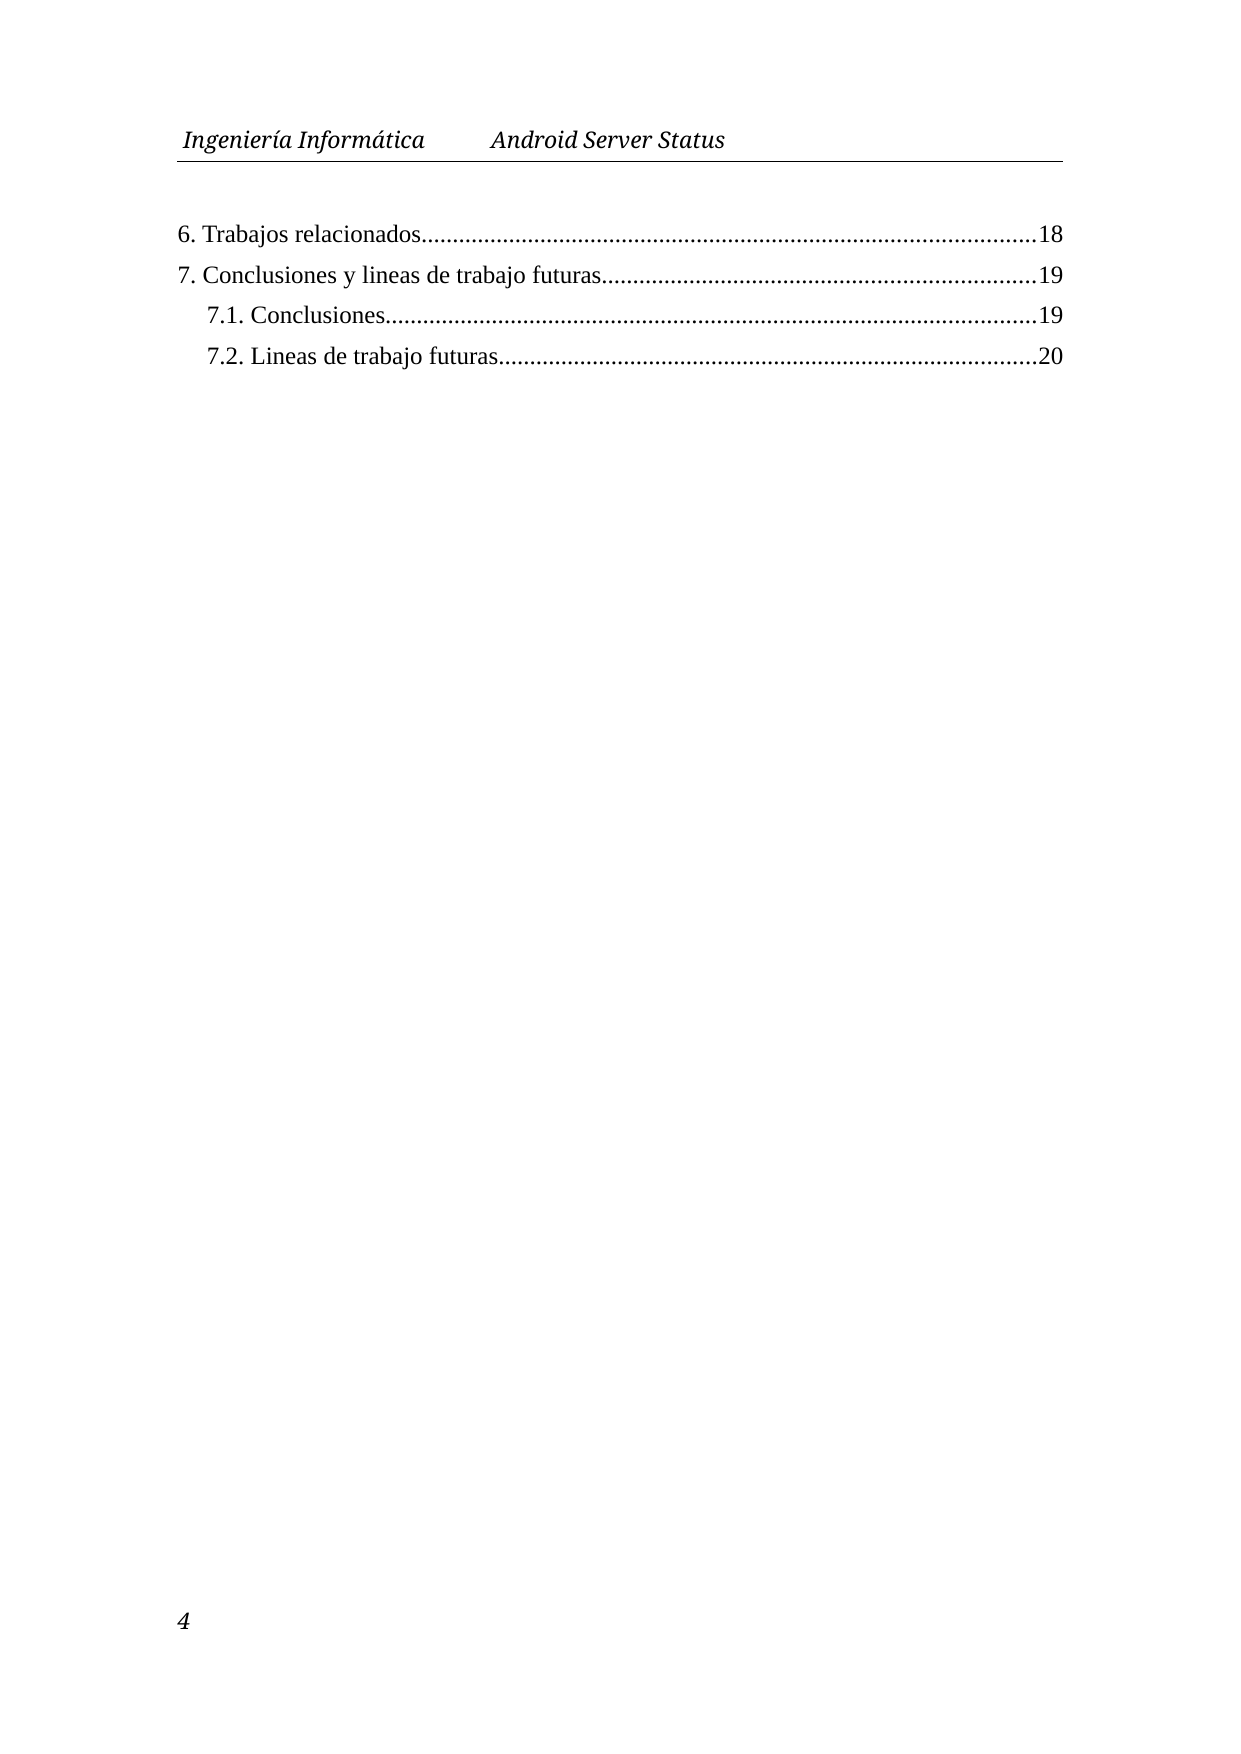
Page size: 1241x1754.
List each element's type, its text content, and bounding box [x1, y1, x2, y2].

text 7. Conclusiones y lineas de trabajo futuras 19 [177, 260, 1063, 288]
text 7.2. Lineas de trabajo futuras 20 [207, 341, 1063, 369]
text 7.1. Conclusiones 19 [207, 300, 1063, 329]
text 6. Trabajos relacionados 18 [177, 219, 1063, 248]
